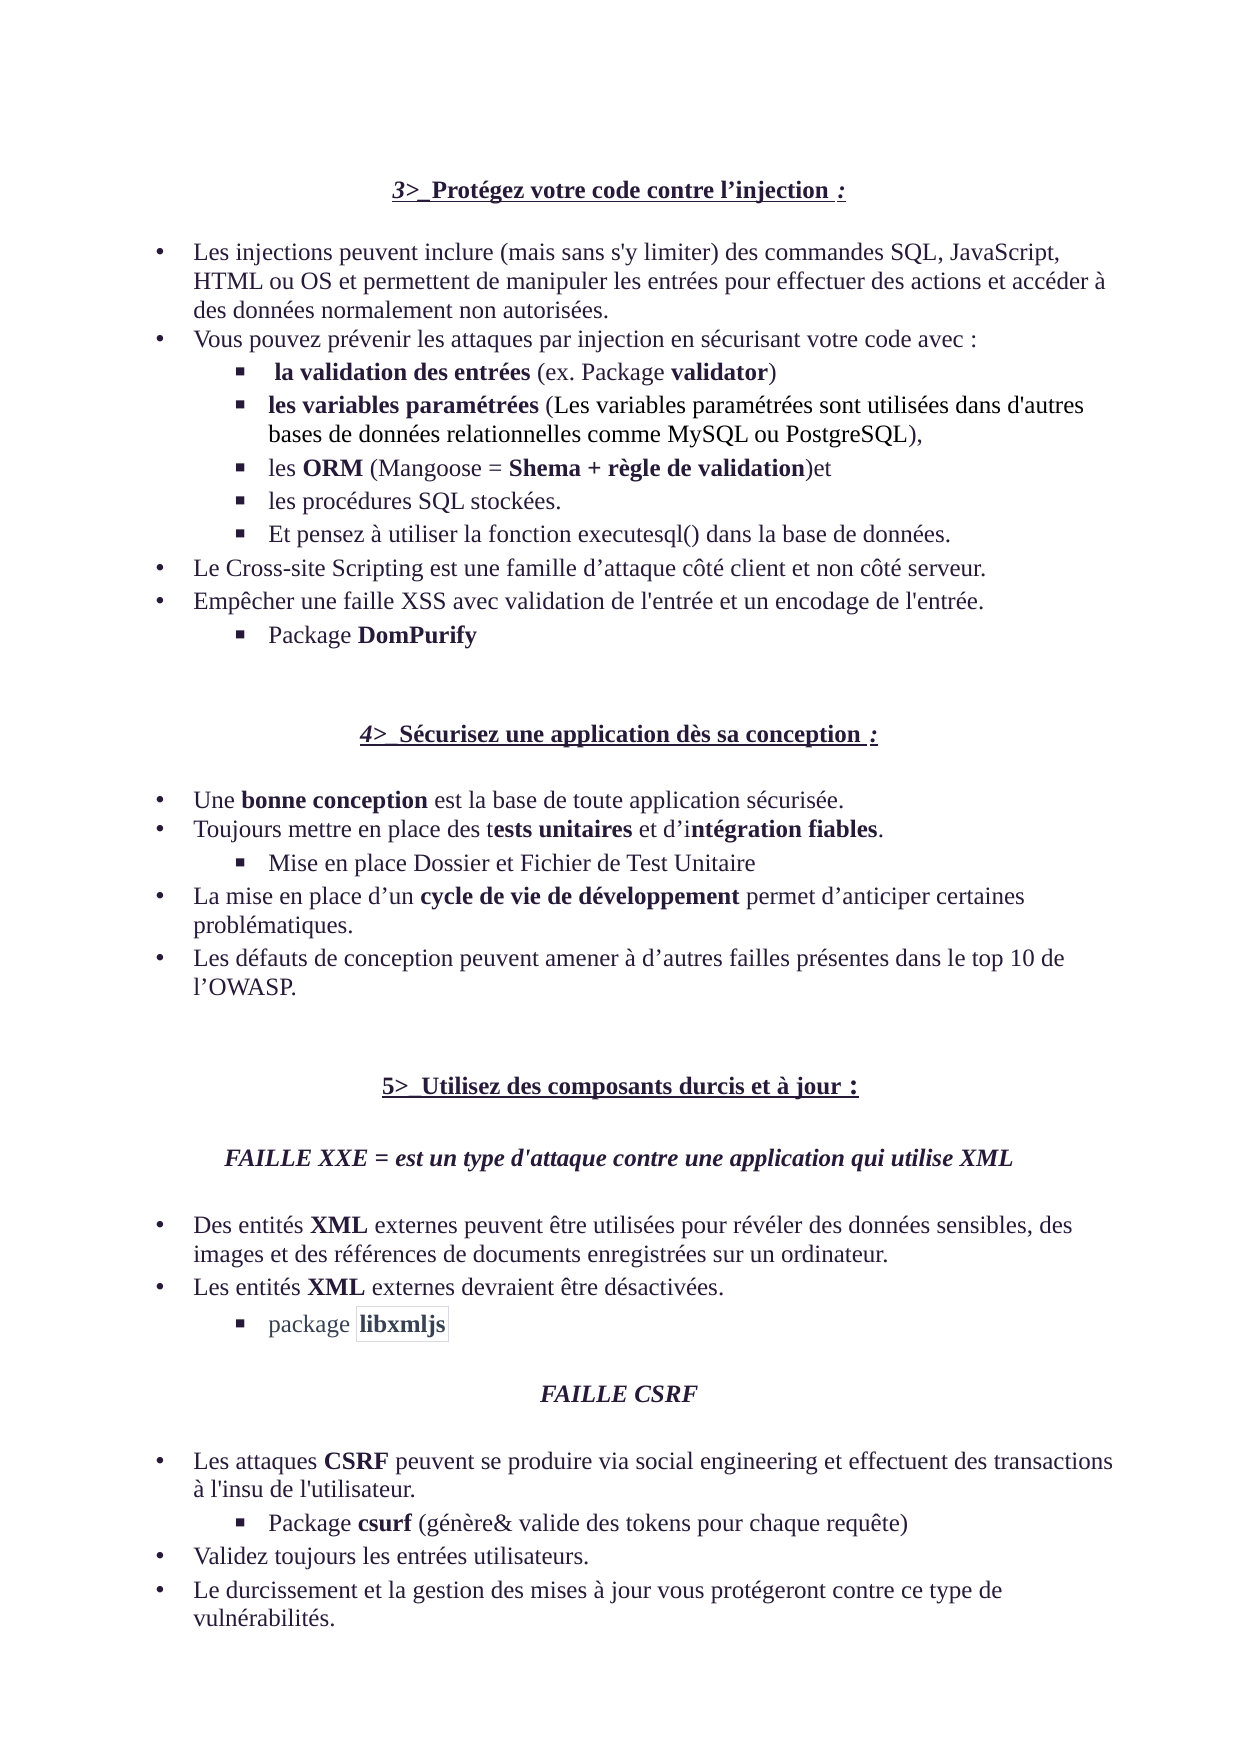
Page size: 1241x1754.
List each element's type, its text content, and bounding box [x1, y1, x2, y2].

list Validez toujours les entrées utilisateurs. [156, 1541, 1122, 1570]
list package libxmljs [231, 1306, 356, 1341]
list package libxmljs [449, 1306, 1122, 1341]
text FAILLE XXE = est un type d'attaque contre une application qui utilise XML [118, 1143, 1122, 1172]
list Vous pouvez prévenir les attaques par injection en sécurisant votre code avec : [156, 324, 1122, 352]
list Et pensez à utiliser la fonction executesql() dans la base de données. [231, 519, 1122, 548]
list Les entités XML externes devraient être désactivées. [156, 1272, 1122, 1301]
list Package DomPurify [231, 620, 1122, 649]
list Package csurf (génère& valide des tokens pour chaque requête) [231, 1508, 1122, 1537]
list Les injections peuvent inclure (mais sans s'y limiter) des commandes SQL, JavaScript, HTML ou OS et permettent de manipuler les entrées pour effectuer des actions et accéder à des données normalement non autorisées. [156, 237, 1122, 324]
list Empêcher une faille XSS avec validation de l'entrée et un encodage de l'entrée. [156, 586, 1122, 615]
list Les attaques CSRF peuvent se produire via social engineering et effectuent des transactions à l'insu de l'utilisateur. [156, 1446, 1122, 1503]
list la validation des entrées (ex. Package validator) [231, 357, 1122, 386]
text FAILLE CSRF [118, 1379, 1122, 1408]
list Une bonne conception est la base de toute application sécurisée. [156, 785, 1122, 814]
list Mise en place Dossier et Fichier de Test Unitaire [231, 848, 1122, 876]
list les procédures SQL stockées. [231, 486, 1122, 515]
list Toujours mettre en place des tests unitaires et d’intégration fiables. [156, 814, 1122, 843]
text 3>_Protégez votre code contre l’injection : [118, 176, 1122, 204]
list les variables paramétrées (Les variables paramétrées sont utilisées dans d'autres bases de données relationnelles comme MySQL ou PostgreSQL), [231, 391, 1122, 448]
list Les défauts de conception peuvent amener à d’autres failles présentes dans le top 10 de l’OWASP. [156, 943, 1122, 1001]
list La mise en place d’un cycle de vie de développement permet d’anticiper certaines problématiques. [156, 881, 1122, 938]
list Des entités XML externes peuvent être utilisées pour révéler des données sensibles, des images et des références de documents enregistrées sur un ordinateur. [156, 1210, 1122, 1268]
text 4>_Sécurisez une application dès sa conception : [118, 719, 1122, 748]
text 5>_Utilisez des composants durcis et à jour : [118, 1067, 1122, 1101]
list Le durcissement et la gestion des mises à jour vous protégeront contre ce type de vulnérabilités. [156, 1575, 1122, 1632]
list Le Cross-site Scripting est une famille d’attaque côté client et non côté serveur. [156, 553, 1122, 582]
list package libxmljs [357, 1307, 448, 1341]
list les ORM (Mangoose = Shema + règle de validation)et [231, 453, 1122, 481]
